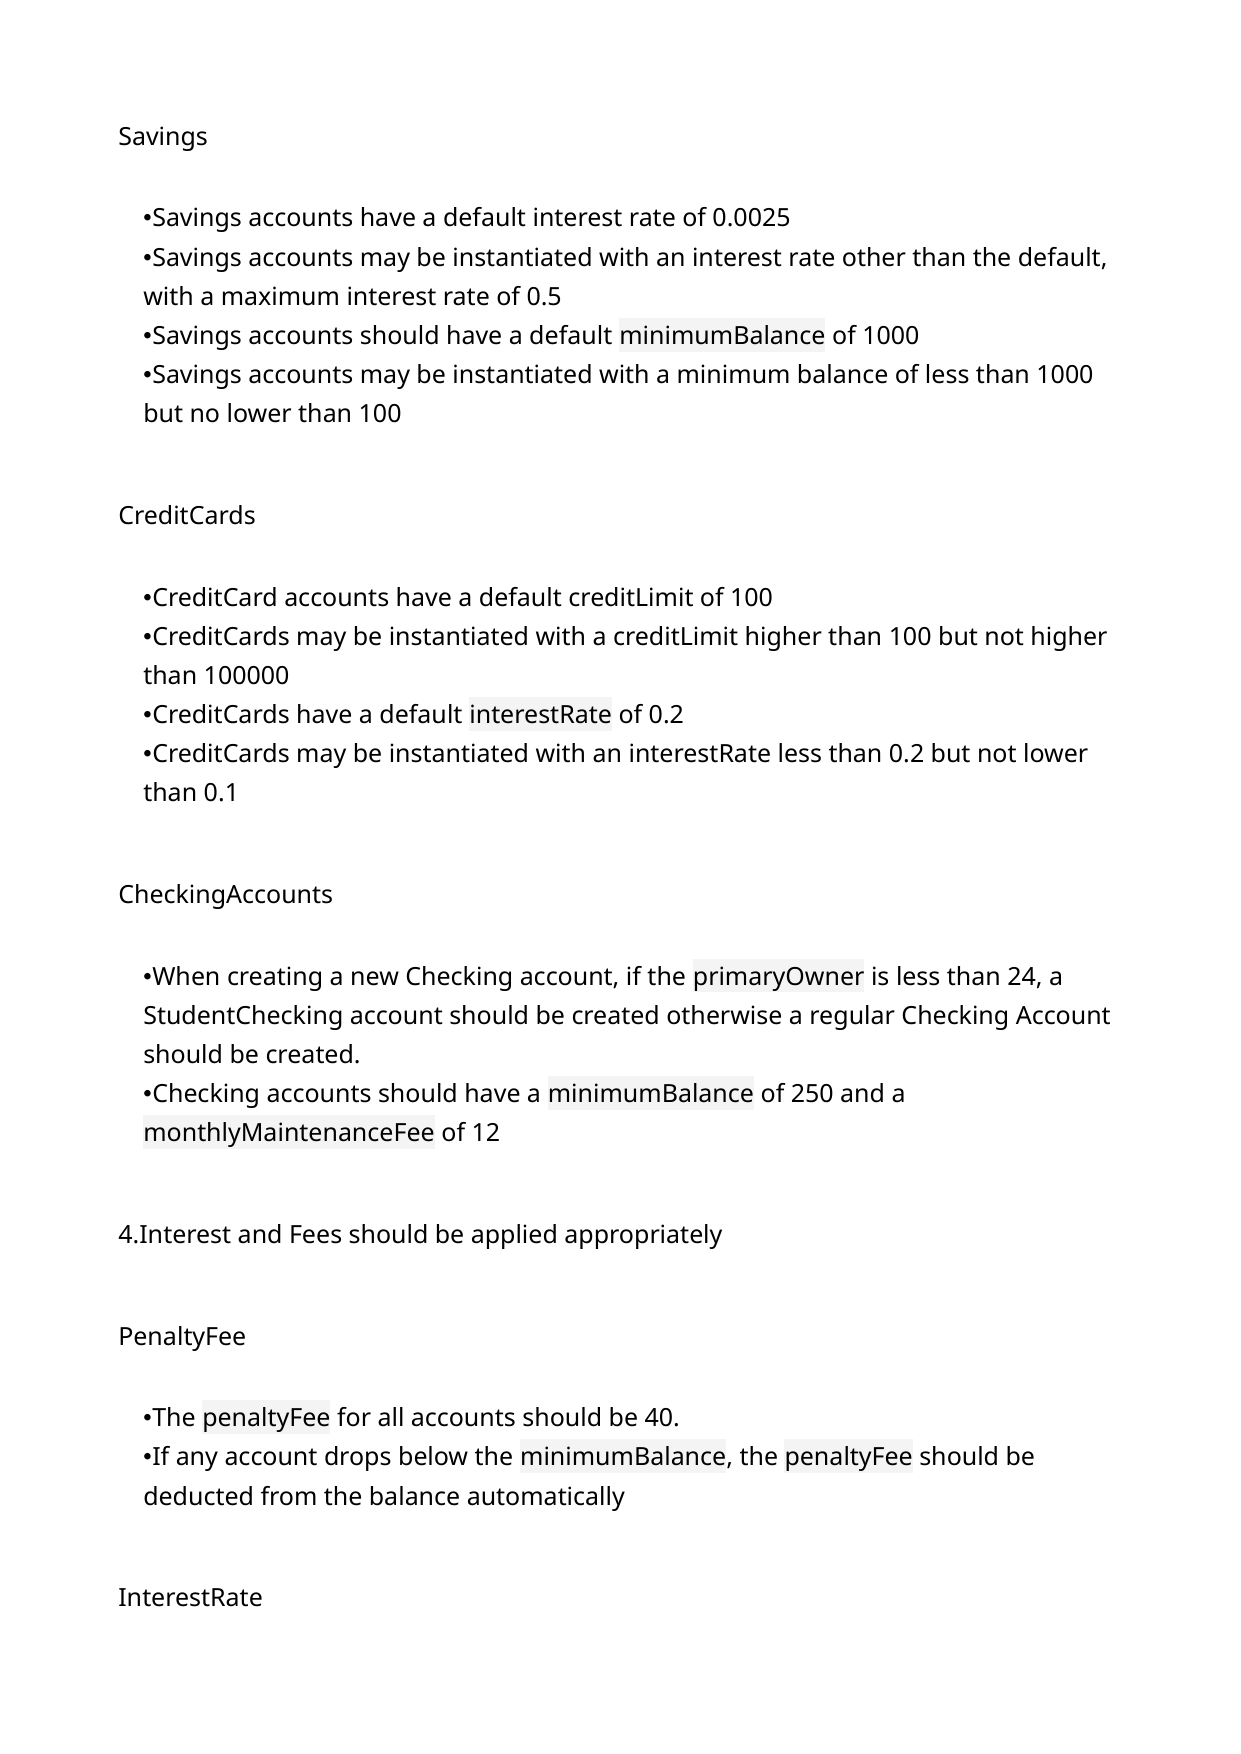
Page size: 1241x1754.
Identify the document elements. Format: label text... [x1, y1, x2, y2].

text InterestRate [118, 1579, 1122, 1614]
list CreditCards may be instantiated with an interestRate less than 0.2 but not lower than 0.1 [118, 736, 1122, 809]
list CreditCards have a default interestRate of 0.2 [118, 697, 1122, 731]
list Interest and Fees should be applied appropriately [118, 1216, 1122, 1251]
list CreditCards may be instantiated with a creditLimit higher than 100 but not higher than 100000 [118, 618, 1122, 692]
list Savings accounts should have a default minimumBalance of 1000 [118, 318, 1122, 352]
text PenaltyFee [118, 1318, 1122, 1352]
list Savings accounts may be instantiated with an interest rate other than the default, with a maximum interest rate of 0.5 [118, 239, 1122, 312]
list Savings accounts have a default interest rate of 0.0025 [118, 200, 1122, 234]
text Savings [118, 118, 1122, 152]
list Checking accounts should have a minimumBalance of 250 and a monthlyMaintenanceFee of 12 [118, 1076, 1122, 1149]
list When creating a new Checking account, if the primaryOwner is less than 24, a StudentChecking account should be created otherwise a regular Checking Account should be created. [118, 958, 1122, 1071]
list The penaltyFee for all accounts should be 40. [118, 1400, 1122, 1434]
list If any account drops below the minimumBalance, the penaltyFee should be deducted from the balance automatically [118, 1439, 1122, 1512]
list CreditCard accounts have a default creditLimit of 100 [118, 579, 1122, 613]
list Savings accounts may be instantiated with a minimum balance of less than 1000 but no lower than 100 [118, 357, 1122, 430]
text CheckingAccounts [118, 876, 1122, 911]
text CreditCards [118, 497, 1122, 532]
